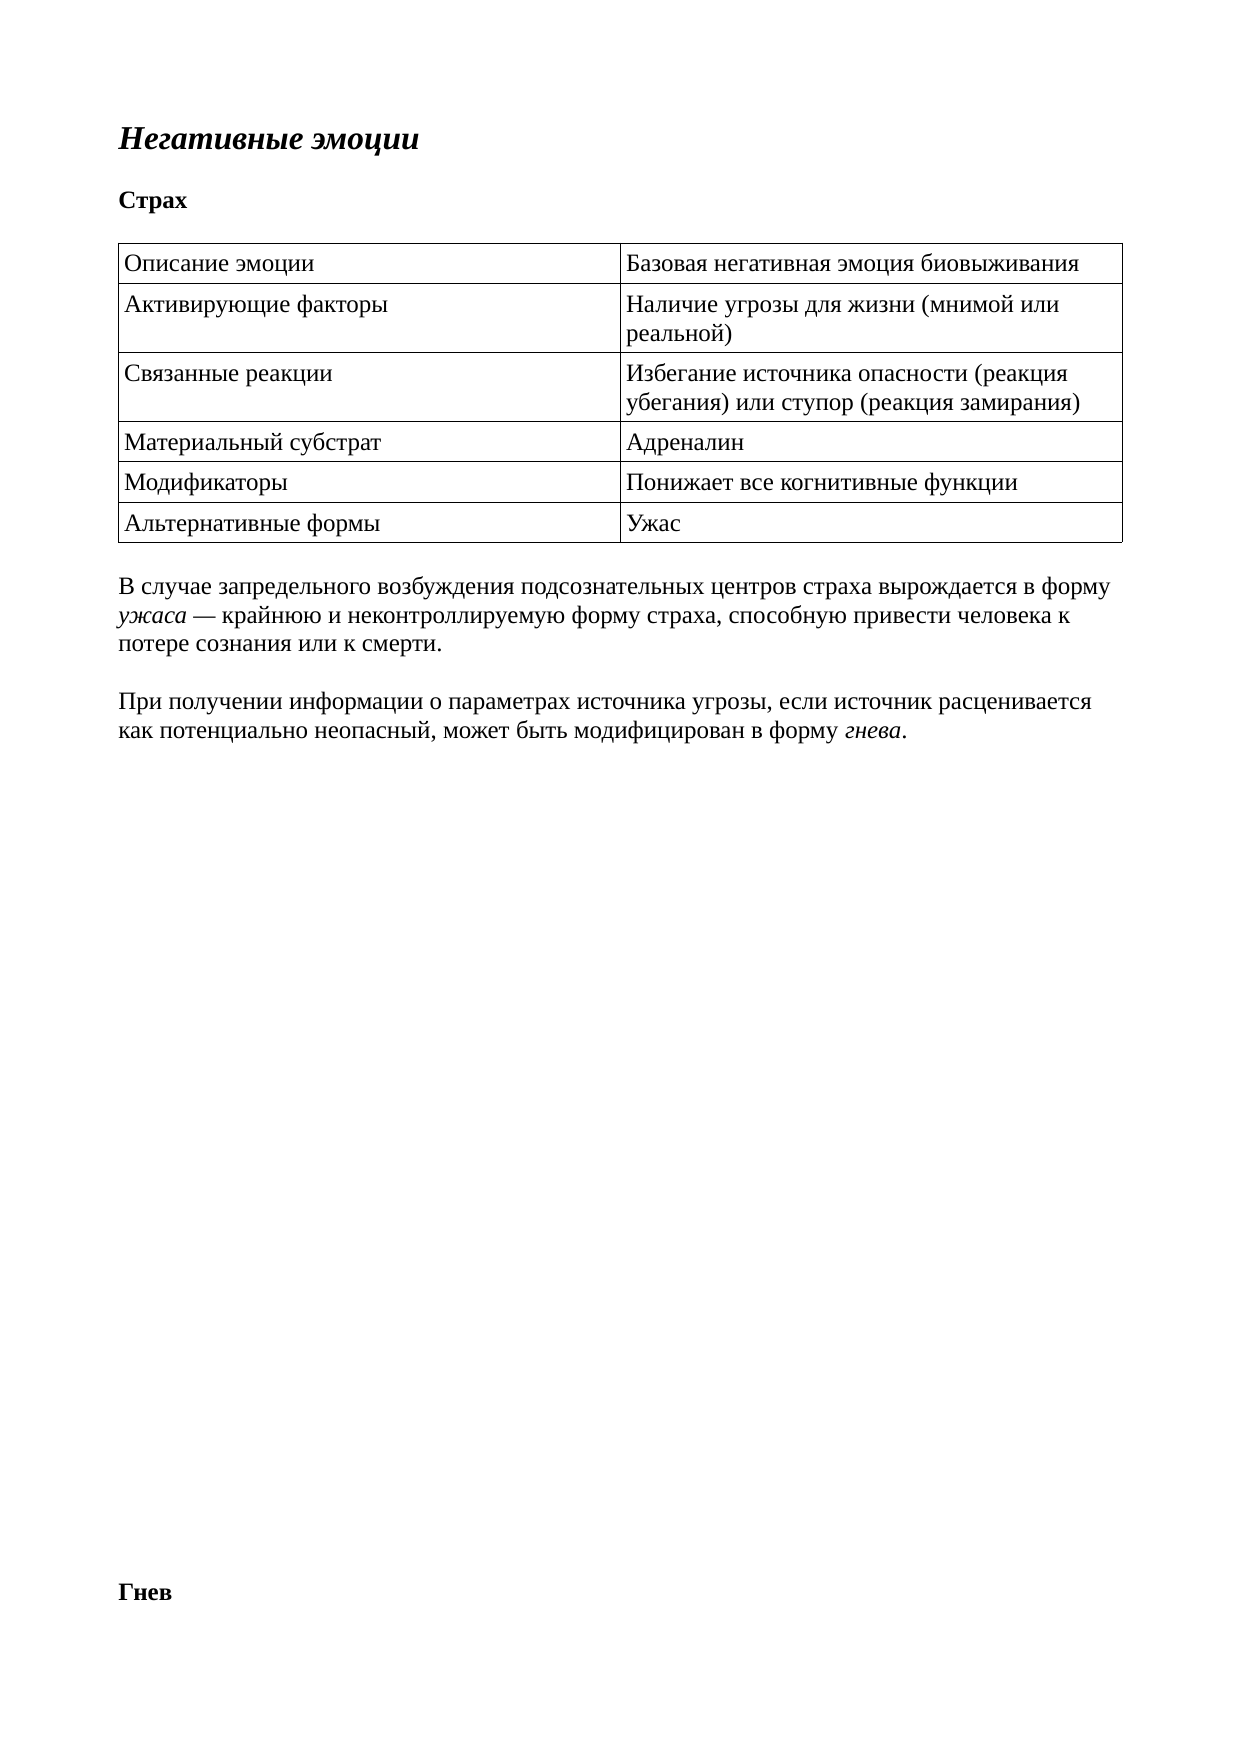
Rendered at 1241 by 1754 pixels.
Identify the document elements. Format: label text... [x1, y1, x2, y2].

text В случае запредельного возбуждения подсознательных центров страха вырождается в форму ужаса — крайнюю и неконтроллируемую форму страха, способную привести человека к потере сознания или к смерти. [118, 571, 1122, 657]
text При получении информации о параметрах источника угрозы, если источник расценивается как потенциально неопасный, может быть модифицирован в форму гнева. [118, 686, 1122, 743]
text Страх [118, 185, 1122, 214]
table_cell Альтернативные формы [119, 503, 620, 542]
text Негативные эмоции [118, 118, 1122, 156]
table_cell Избегание источника опасности (реакция убегания) или ступор (реакция замирания) [621, 353, 1122, 421]
table_cell Модификаторы [119, 462, 620, 502]
table_header Описание эмоции [119, 244, 620, 283]
table_cell Адреналин [621, 422, 1122, 461]
table_cell Понижает все когнитивные функции [621, 462, 1122, 502]
table_cell Наличие угрозы для жизни (мнимой или реальной) [621, 284, 1122, 352]
table_cell Материальный субстрат [119, 422, 620, 461]
table_cell Ужас [621, 503, 1122, 542]
table_cell Активирующие факторы [119, 284, 620, 352]
table_cell Связанные реакции [119, 353, 620, 421]
table_header Базовая негативная эмоция биовыживания [621, 244, 1122, 283]
text Гнев [118, 1577, 1122, 1606]
